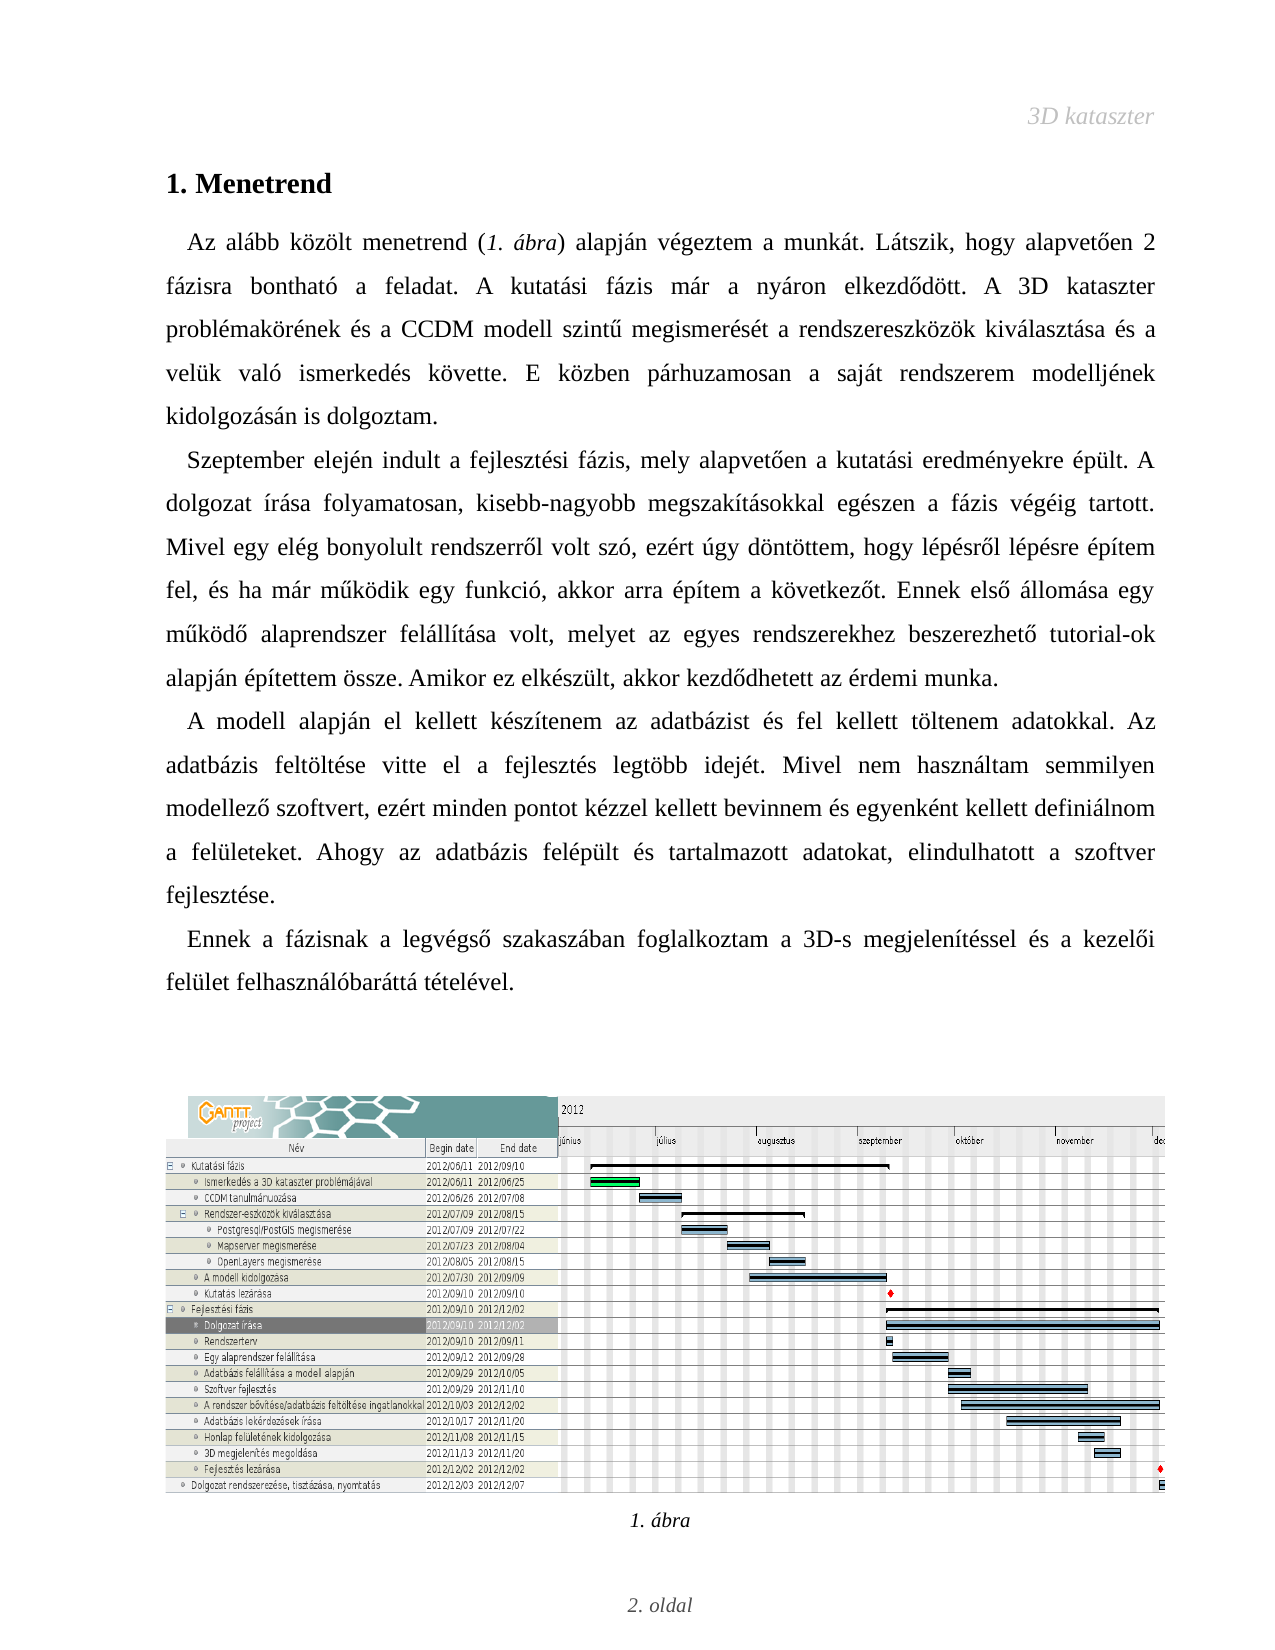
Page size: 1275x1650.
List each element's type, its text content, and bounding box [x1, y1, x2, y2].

text 1. ábra [166, 1507, 1156, 1531]
text A modell alapján el kellett készítenem az adatbázist és fel kellett töltenem adatokkal. Az adatbázis feltöltése vitte el a fejlesztés legtöbb idejét. Mivel nem használtam semmilyen modellező szoftvert, ezért minden pontot kézzel kellett bevinnem és egyenként kellett definiálnom a felületeket. Ahogy az adatbázis felépült és tartalmazott adatokat, elindulhatott a szoftver fejlesztése. [166, 706, 1156, 909]
text Ennek a fázisnak a legvégső szakaszában foglalkoztam a 3D-s megjelenítéssel és a kezelői felület felhasználóbaráttá tételével. [166, 924, 1156, 996]
text Szeptember elején indult a fejlesztési fázis, mely alapvetően a kutatási eredményekre épült. A dolgozat írása folyamatosan, kisebb-nagyobb megszakításokkal egészen a fázis végéig tartott. Mivel egy elég bonyolult rendszerről volt szó, ezért úgy döntöttem, hogy lépésről lépésre építem fel, és ha már működik egy funkció, akkor arra építem a következőt. Ennek első állomása egy működő alaprendszer felállítása volt, melyet az egyes rendszerekhez beszerezhető tutorial-ok alapján építettem össze. Amikor ez elkészült, akkor kezdődhetett az érdemi munka. [166, 445, 1156, 692]
subtitle Menetrend [166, 167, 1156, 200]
picture [165, 1054, 1165, 1493]
text Az alább közölt menetrend (1. ábra) alapján végeztem a munkát. Látszik, hogy alapvetően 2 fázisra bontható a feladat. A kutatási fázis már a nyáron elkezdődött. A 3D kataszter problémakörének és a CCDM modell szintű megismerését a rendszereszközök kiválasztása és a velük való ismerkedés követte. E közben párhuzamosan a saját rendszerem modelljének kidolgozásán is dolgoztam. [166, 227, 1156, 430]
